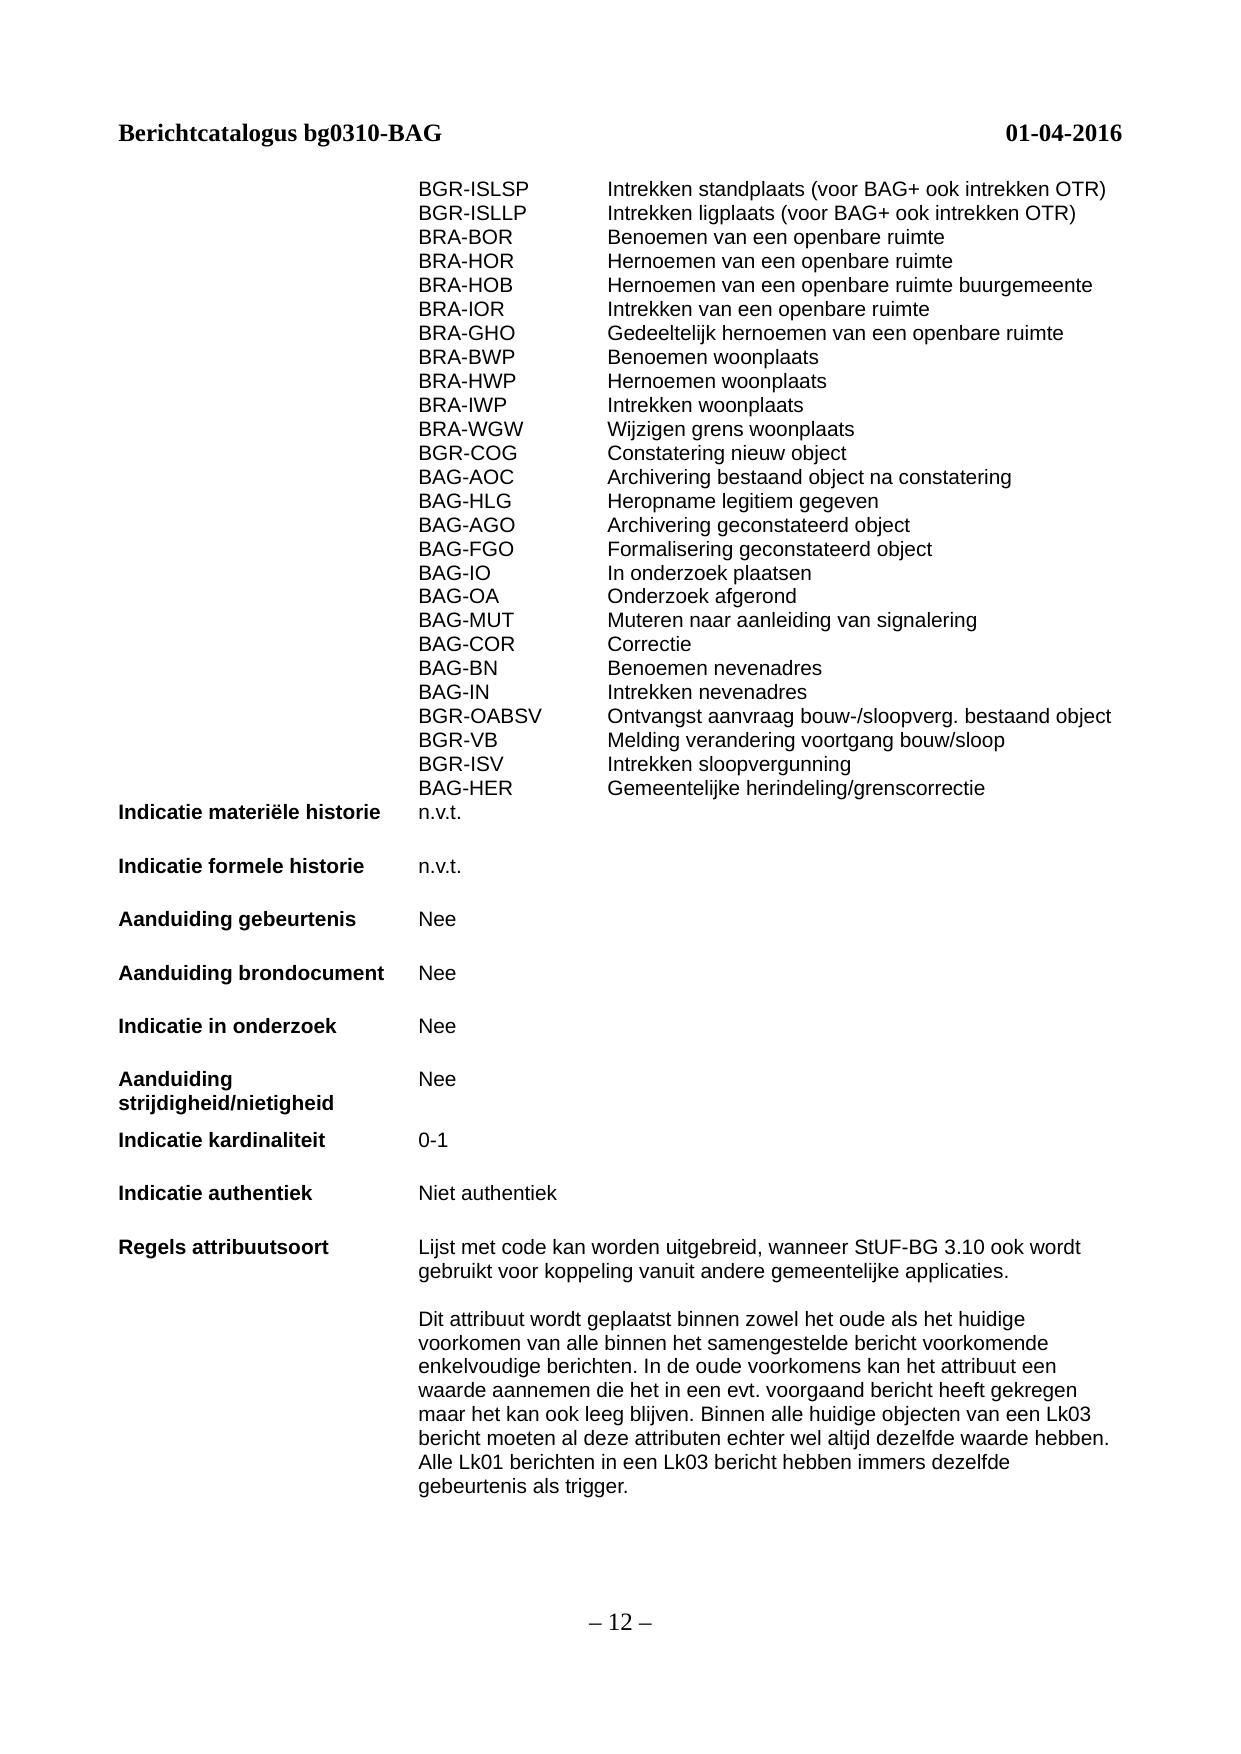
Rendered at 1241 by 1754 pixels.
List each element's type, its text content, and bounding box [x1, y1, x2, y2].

table_cell Aanduiding gebeurtenis [118, 907, 418, 960]
table_cell Lijst met code kan worden uitgebreid, wanneer StUF-BG 3.10 ook wordt gebruikt voor koppeling vanuit andere gemeentelijke applicaties. Dit attribuut wordt geplaatst binnen zowel het oude als het huidige voorkomen van alle binnen het samengestelde bericht voorkomende enkelvoudige berichten. In de oude voorkomens kan het attribuut een waarde aannemen die het in een evt. voorgaand bericht heeft gekregen maar het kan ook leeg blijven. Binnen alle huidige objecten van een Lk03 bericht moeten al deze attributen echter wel altijd dezelfde waarde hebben. Alle Lk01 berichten in een Lk03 bericht hebben immers dezelfde gebeurtenis als trigger. [418, 1235, 1123, 1527]
table_cell Indicatie formele historie [118, 854, 418, 907]
table_cell 0-1 [418, 1128, 1123, 1181]
table_cell Indicatie materiële historie [118, 800, 418, 853]
table_cell Nee [418, 960, 1123, 1014]
table_cell [118, 177, 418, 800]
table_cell Aanduiding strijdigheid/nietigheid [118, 1067, 418, 1128]
table_cell BGR-ISLSP Intrekken standplaats (voor BAG+ ook intrekken OTR) BGR-ISLLP Intrekken ligplaats (voor BAG+ ook intrekken OTR) BRA-BOR Benoemen van een openbare ruimte BRA-HOR Hernoemen van een openbare ruimte BRA-HOB Hernoemen van een openbare ruimte buurgemeente BRA-IOR Intrekken van een openbare ruimte BRA-GHO Gedeeltelijk hernoemen van een openbare ruimte BRA-BWP Benoemen woonplaats BRA-HWP Hernoemen woonplaats BRA-IWP Intrekken woonplaats BRA-WGW Wijzigen grens woonplaats BGR-COG Constatering nieuw object BAG-AOC Archivering bestaand object na constatering BAG-HLG Heropname legitiem gegeven BAG-AGO Archivering geconstateerd object BAG-FGO Formalisering geconstateerd object BAG-IO In onderzoek plaatsen BAG-OA Onderzoek afgerond BAG-MUT Muteren naar aanleiding van signalering BAG-COR Correctie BAG-BN Benoemen nevenadres BAG-IN Intrekken nevenadres BGR-OABSV Ontvangst aanvraag bouw-/sloopverg. bestaand object BGR-VB Melding verandering voortgang bouw/sloop BGR-ISV Intrekken sloopvergunning BAG-HER Gemeentelijke herindeling/grenscorrectie [418, 177, 1123, 800]
table_cell n.v.t. [418, 854, 1123, 907]
table_cell Indicatie in onderzoek [118, 1014, 418, 1067]
table_cell Indicatie authentiek [118, 1181, 418, 1234]
table_cell Niet authentiek [418, 1181, 1123, 1234]
table_cell Nee [418, 1014, 1123, 1067]
table_cell Regels attribuutsoort [118, 1235, 418, 1527]
table_cell Nee [418, 907, 1123, 960]
table_cell Aanduiding brondocument [118, 960, 418, 1014]
table_cell Nee [418, 1067, 1123, 1128]
table_cell n.v.t. [418, 800, 1123, 853]
table_cell Indicatie kardinaliteit [118, 1128, 418, 1181]
